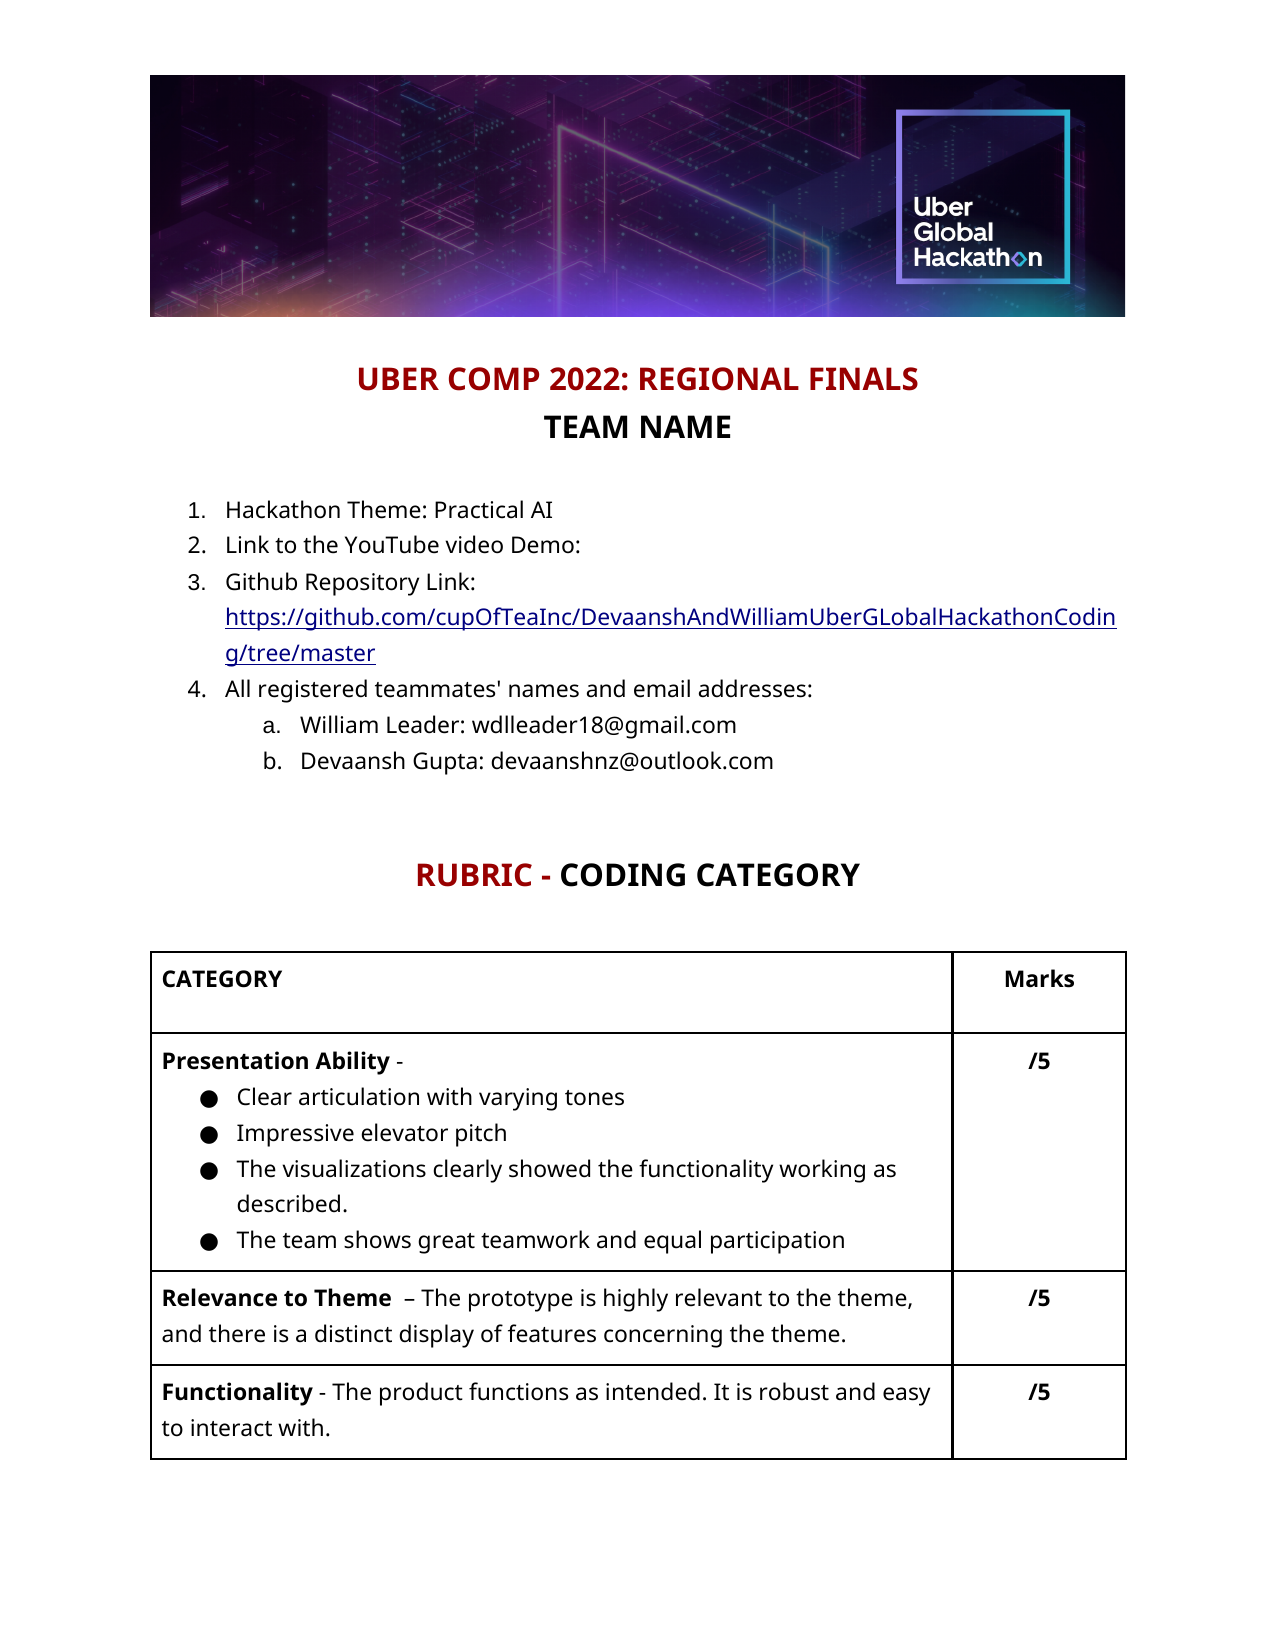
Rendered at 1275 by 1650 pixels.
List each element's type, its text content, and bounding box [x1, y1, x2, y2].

picture [150, 75, 1125, 317]
list Hackathon Theme: Practical AI [187, 493, 1125, 525]
table_cell Relevance to Theme – The prototype is highly relevant to the theme, and there is a distinct display of features concerning the theme. [152, 1272, 951, 1364]
text UBER COMP 2022: REGIONAL FINALS [150, 356, 1125, 399]
list William Leader: wdlleader18@gmail.com [262, 709, 1125, 740]
table_header CATEGORY [152, 953, 951, 1032]
list Github Repository Link: https://github.com/cupOfTeaInc/DevaanshAndWilliamUberGLobalHackathonCoding/tree/master [187, 565, 1125, 668]
table_cell /5 [954, 1366, 1125, 1458]
list Devaansh Gupta: devaanshnz@outlook.com [262, 745, 1125, 776]
text RUBRIC - CODING CATEGORY [150, 853, 1125, 896]
table_cell /5 [954, 1272, 1125, 1364]
list Link to the YouTube video Demo: [187, 529, 1125, 561]
table_cell /5 [954, 1034, 1125, 1270]
list All registered teammates' names and email addresses: [187, 673, 1125, 704]
text TEAM NAME [150, 405, 1125, 448]
table_header Marks [954, 953, 1125, 1032]
table_cell Functionality - The product functions as intended. It is robust and easy to interact with. [152, 1366, 951, 1458]
table_cell Presentation Ability - Clear articulation with varying tones Impressive elevator pitch The visualizations clearly showed the functionality working as described. The team shows great teamwork and equal participation [152, 1034, 951, 1270]
